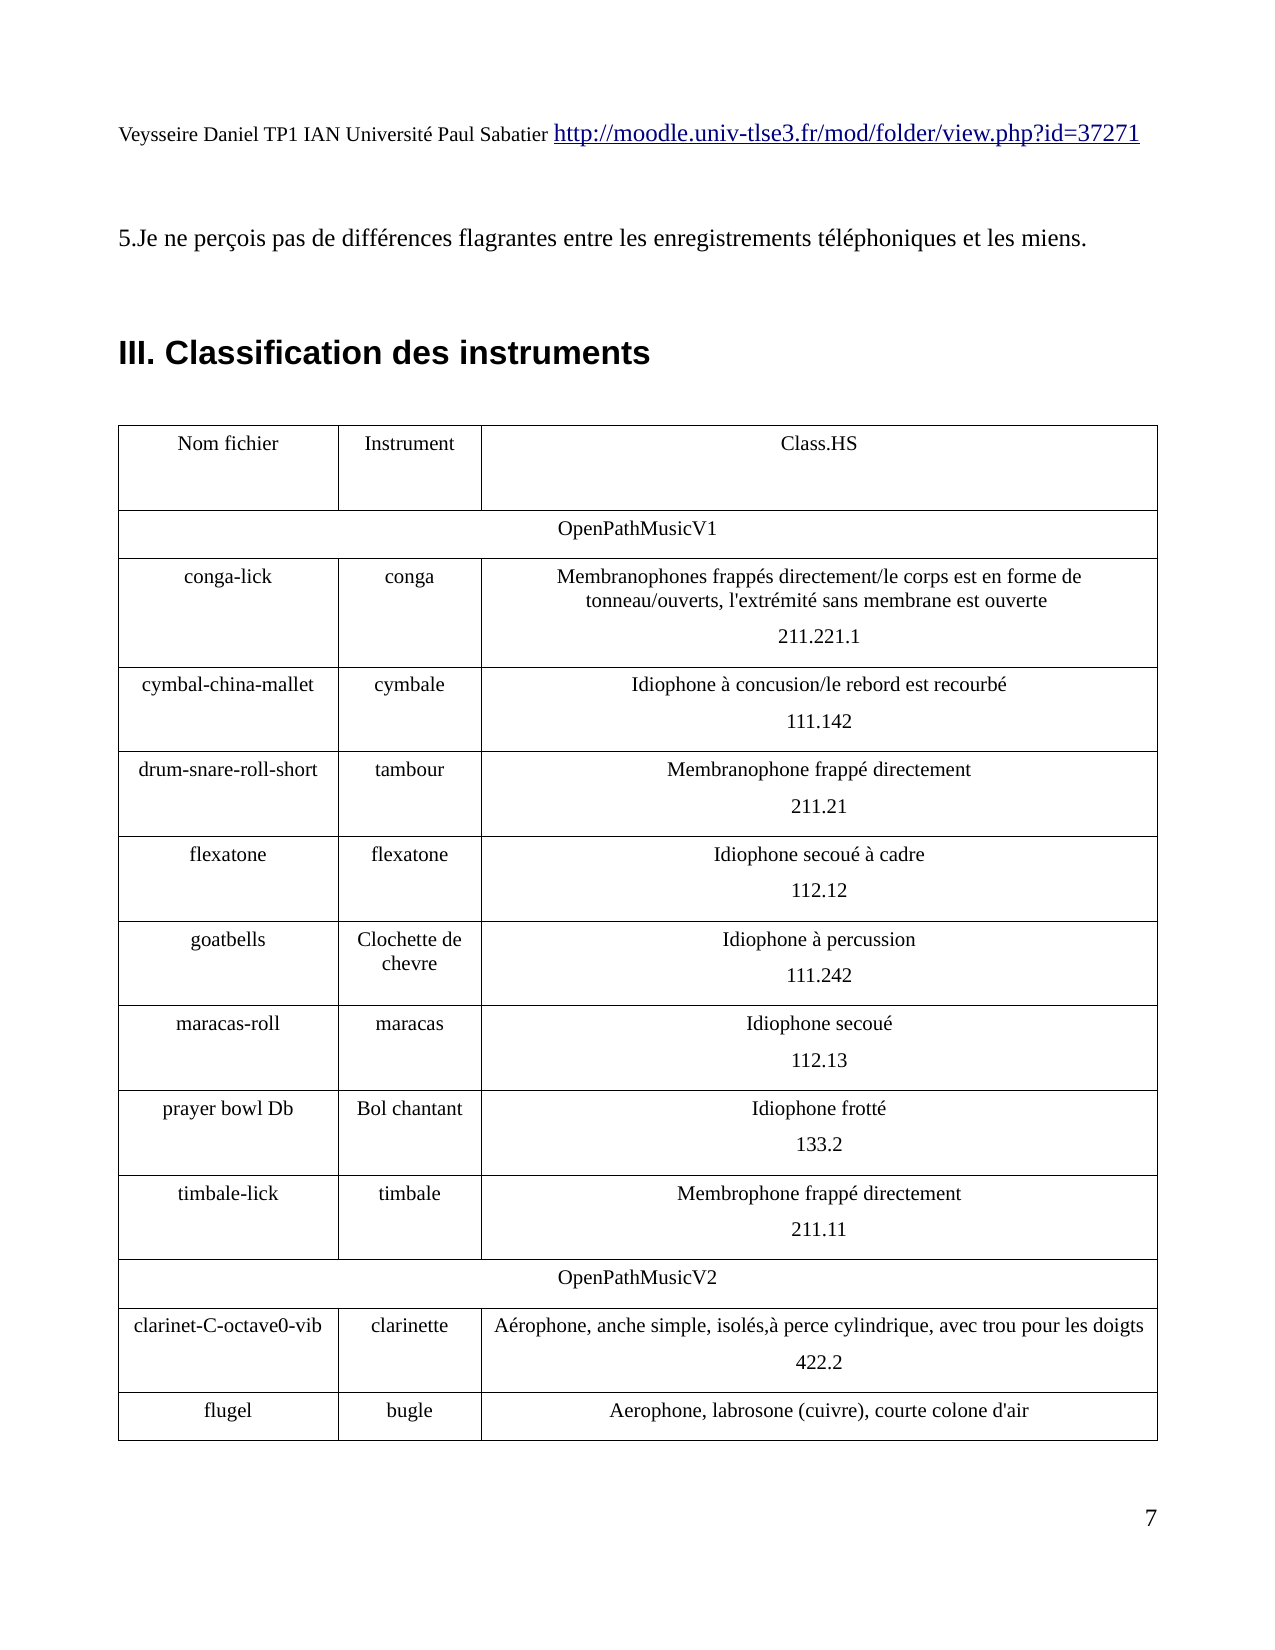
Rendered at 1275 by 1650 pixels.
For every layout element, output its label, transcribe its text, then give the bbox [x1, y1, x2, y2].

table_cell cymbale [339, 668, 481, 751]
table_cell clarinette [339, 1309, 481, 1392]
table_cell conga-lick [119, 559, 338, 667]
table_cell tambour [339, 752, 481, 836]
table_cell maracas [339, 1006, 481, 1090]
table_cell Membrophone frappé directement 211.11 [482, 1176, 1157, 1259]
table_cell Idiophone secoué 112.13 [482, 1006, 1157, 1090]
table_cell clarinet-C-octave0-vib [119, 1309, 338, 1392]
table_cell Idiophone à concusion/le rebord est recourbé 111.142 [482, 668, 1157, 751]
table_header Nom fichier [119, 426, 338, 510]
table_cell drum-snare-roll-short [119, 752, 338, 836]
table_cell flugel [119, 1393, 338, 1440]
table_cell prayer bowl Db [119, 1091, 338, 1175]
table_cell Membranophones frappés directement/le corps est en forme de tonneau/ouverts, l'extrémité sans membrane est ouverte 211.221.1 [482, 559, 1157, 667]
table_cell Idiophone à percussion 111.242 [482, 922, 1157, 1005]
table_cell Aérophone, anche simple, isolés,à perce cylindrique, avec trou pour les doigts 422.2 [482, 1309, 1157, 1392]
table_cell OpenPathMusicV2 [119, 1260, 1157, 1307]
table_cell OpenPathMusicV1 [119, 511, 1157, 558]
table_cell maracas-roll [119, 1006, 338, 1090]
subtitle III. Classification des instruments [118, 333, 1157, 371]
table_header Instrument [339, 426, 481, 510]
table_cell cymbal-china-mallet [119, 668, 338, 751]
table_cell flexatone [339, 837, 481, 921]
table_cell timbale-lick [119, 1176, 338, 1259]
table_cell flexatone [119, 837, 338, 921]
table_cell goatbells [119, 922, 338, 1005]
table_cell timbale [339, 1176, 481, 1259]
table_cell Clochette de chevre [339, 922, 481, 1005]
table_cell Membranophone frappé directement 211.21 [482, 752, 1157, 836]
table_header Class.HS [482, 426, 1157, 510]
table_cell Bol chantant [339, 1091, 481, 1175]
list 5.Je ne perçois pas de différences flagrantes entre les enregistrements téléphoniques et les miens. [118, 220, 1157, 251]
table_cell Idiophone frotté 133.2 [482, 1091, 1157, 1175]
table_cell Idiophone secoué à cadre 112.12 [482, 837, 1157, 921]
table_cell conga [339, 559, 481, 667]
table_cell Aerophone, labrosone (cuivre), courte colone d'air [482, 1393, 1157, 1440]
table_cell bugle [339, 1393, 481, 1440]
